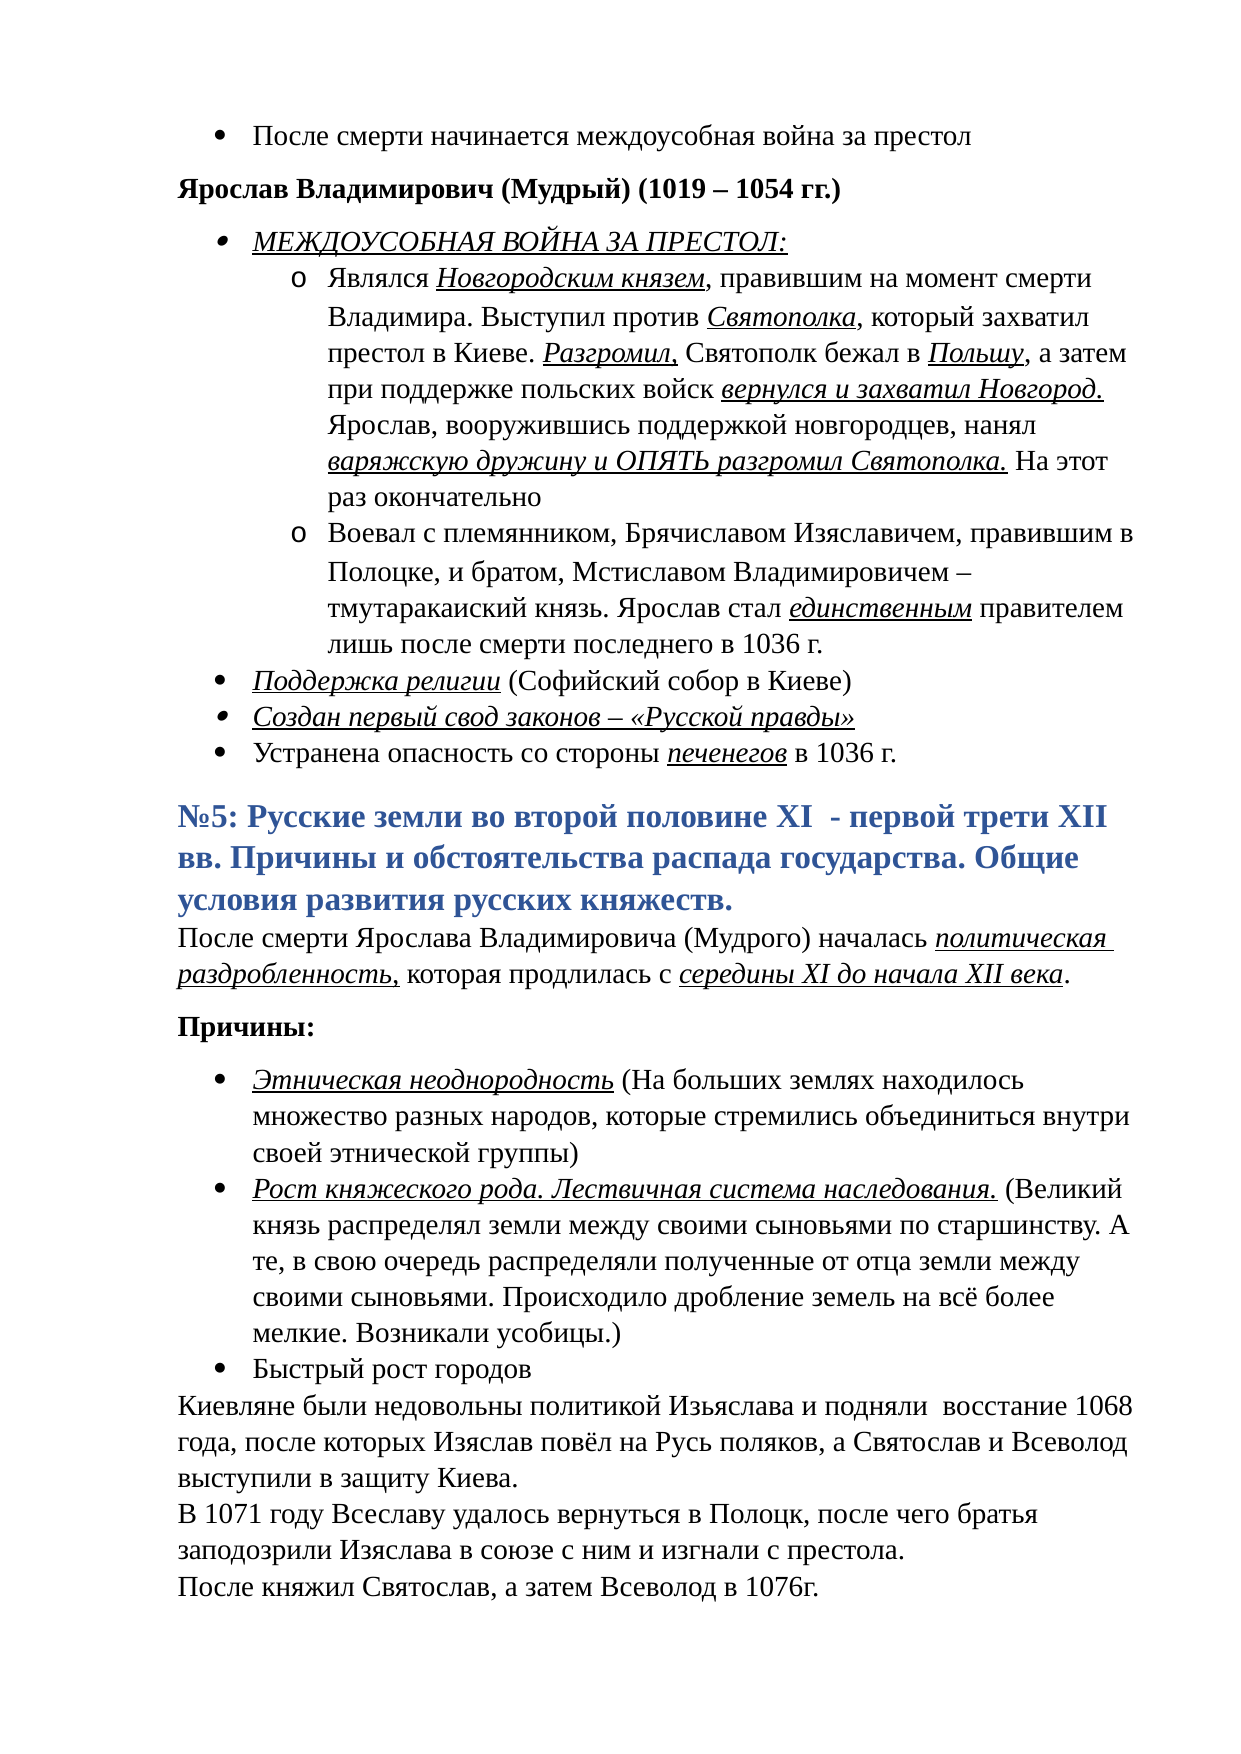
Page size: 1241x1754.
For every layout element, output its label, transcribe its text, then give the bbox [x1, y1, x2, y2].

list После княжил Святослав, а затем Всеволод в 1076г. [177, 1569, 1152, 1602]
list В 1071 году Всеславу удалось вернуться в Полоцк, после чего братья заподозрили Изяслава в союзе с ним и изгнали с престола. [177, 1496, 1152, 1566]
list Поддержка религии (Софийский собор в Киеве) [215, 663, 1152, 696]
list Являлся Новгородским князем, правившим на момент смерти Владимира. Выступил против Святополка, который захватил престол в Киеве. Разгромил, Святополк бежал в Польшу, а затем при поддержке польских войск вернулся и захватил Новгород. Ярослав, вооружившись поддержкой новгородцев, нанял варяжскую дружину и ОПЯТЬ разгромил Святополка. На этот раз окончательно [290, 260, 1152, 513]
list После смерти начинается междоусобная война за престол [215, 118, 1152, 152]
text Ярослав Владимирович (Мудрый) (1019 – 1054 гг.) [177, 171, 1152, 204]
text После смерти Ярослава Владимировича (Мудрого) началась политическая раздробленность, которая продлилась с середины XI до начала XII века. [177, 921, 1152, 990]
subtitle №5: Русские земли во второй половине XI - первой трети XII вв. Причины и обстоятельства распада государства. Общие условия развития русских княжеств. [177, 796, 1152, 917]
list Создан первый свод законов – «Русской правды» [215, 699, 1152, 733]
list Устранена опасность со стороны печенегов в 1036 г. [215, 735, 1152, 769]
text Причины: [177, 1009, 1152, 1043]
list Этническая неоднородность (На больших землях находилось множество разных народов, которые стремились объединиться внутри своей этнической группы) [215, 1062, 1152, 1168]
list Рост княжеского рода. Лествичная система наследования. (Великий князь распределял земли между своими сыновьями по старшинству. А те, в свою очередь распределяли полученные от отца земли между своими сыновьями. Происходило дробление земель на всё более мелкие. Возникали усобицы.) [215, 1171, 1152, 1349]
list МЕЖДОУСОБНАЯ ВОЙНА ЗА ПРЕСТОЛ: [215, 224, 1152, 257]
list Киевляне были недовольны политикой Изьяслава и подняли восстание 1068 года, после которых Изяслав повёл на Русь поляков, а Святослав и Всеволод выступили в защиту Киева. [177, 1388, 1152, 1494]
list Быстрый рост городов [215, 1352, 1152, 1385]
list Воевал с племянником, Брячиславом Изяславичем, правившим в Полоцке, и братом, Мстиславом Владимировичем – тмутаракаиский князь. Ярослав стал единственным правителем лишь после смерти последнего в 1036 г. [290, 516, 1152, 660]
